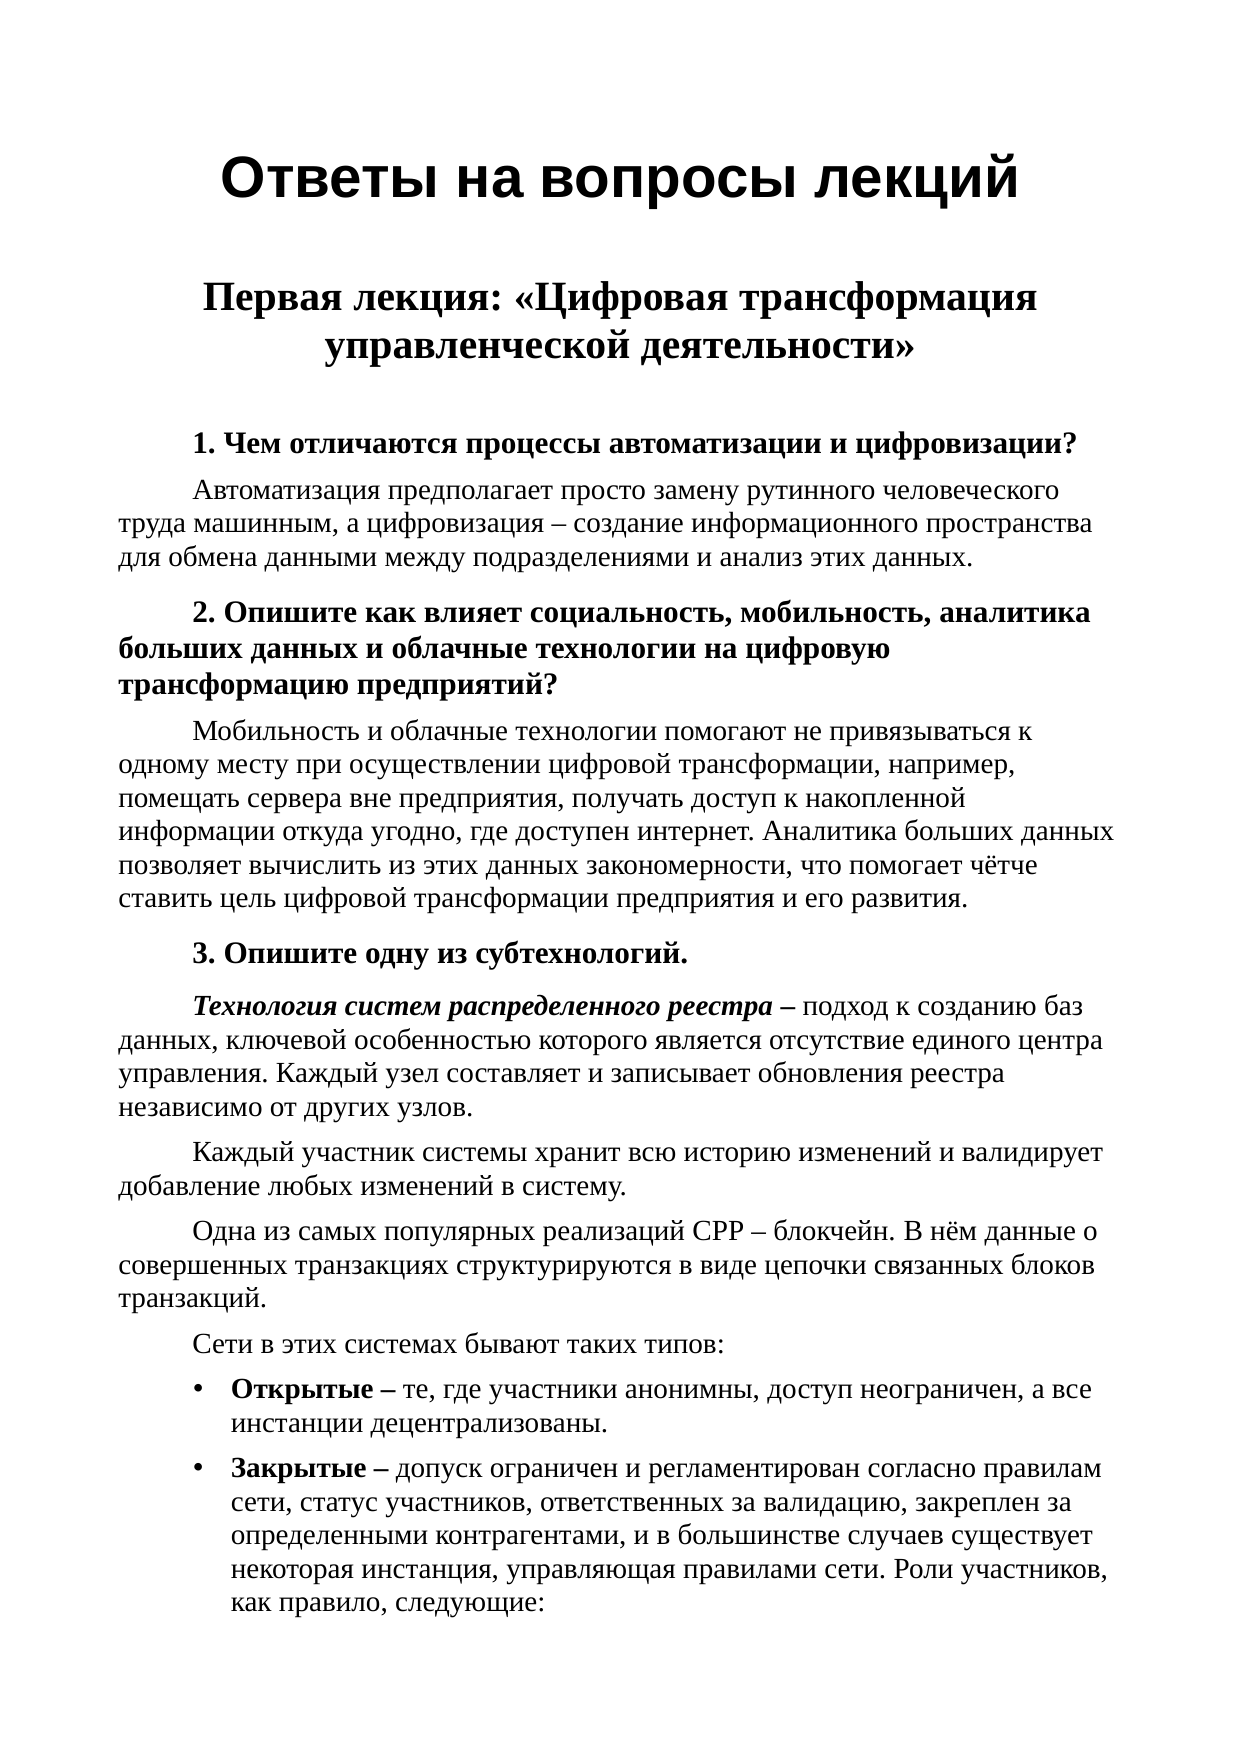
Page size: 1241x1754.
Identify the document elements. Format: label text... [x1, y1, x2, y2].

text Мобильность и облачные технологии помогают не привязываться к одному месту при осуществлении цифровой трансформации, например, помещать сервера вне предприятия, получать доступ к накопленной информации откуда угодно, где доступен интернет. Аналитика больших данных позволяет вычислить из этих данных закономерности, что помогает чётче ставить цель цифровой трансформации предприятия и его развития. [118, 713, 1122, 914]
text Каждый участник системы хранит всю историю изменений и валидирует добавление любых изменений в систему. [118, 1134, 1122, 1201]
subtitle 2. Опишите как влияет социальность, мобильность, аналитика больших данных и облачные технологии на цифровую трансформацию предприятий? [118, 593, 1122, 701]
text Технология систем распределенного реестра – подход к созданию баз данных, ключевой особенностью которого является отсутствие единого центра управления. Каждый узел составляет и записывает обновления реестра независимо от других узлов. [118, 988, 1122, 1122]
subtitle 1. Чем отличаются процессы автоматизации и цифровизации? [118, 424, 1122, 460]
text Сети в этих системах бывают таких типов: [118, 1326, 1122, 1359]
title Ответы на вопросы лекций [118, 143, 1122, 210]
list Закрытые – допуск ограничен и регламентирован согласно правилам сети, статус участников, ответственных за валидацию, закреплен за определенными контрагентами, и в большинстве случаев существует некоторая инстанция, управляющая правилами сети. Роли участников, как правило, следующие: [193, 1450, 1122, 1618]
text Одна из самых популярных реализаций СРР – блокчейн. В нём данные о совершенных транзакциях структурируются в виде цепочки связанных блоков транзакций. [118, 1213, 1122, 1314]
subtitle Первая лекция: «Цифровая трансформация управленческой деятельности» [118, 271, 1122, 367]
text Автоматизация предполагает просто замену рутинного человеческого труда машинным, а цифровизация – создание информационного пространства для обмена данными между подразделениями и анализ этих данных. [118, 472, 1122, 572]
subtitle 3. Опишите одну из субтехнологий. [118, 934, 1122, 971]
list Открытые – те, где участники анонимны, доступ неограничен, а все инстанции децентрализованы. [193, 1371, 1122, 1438]
